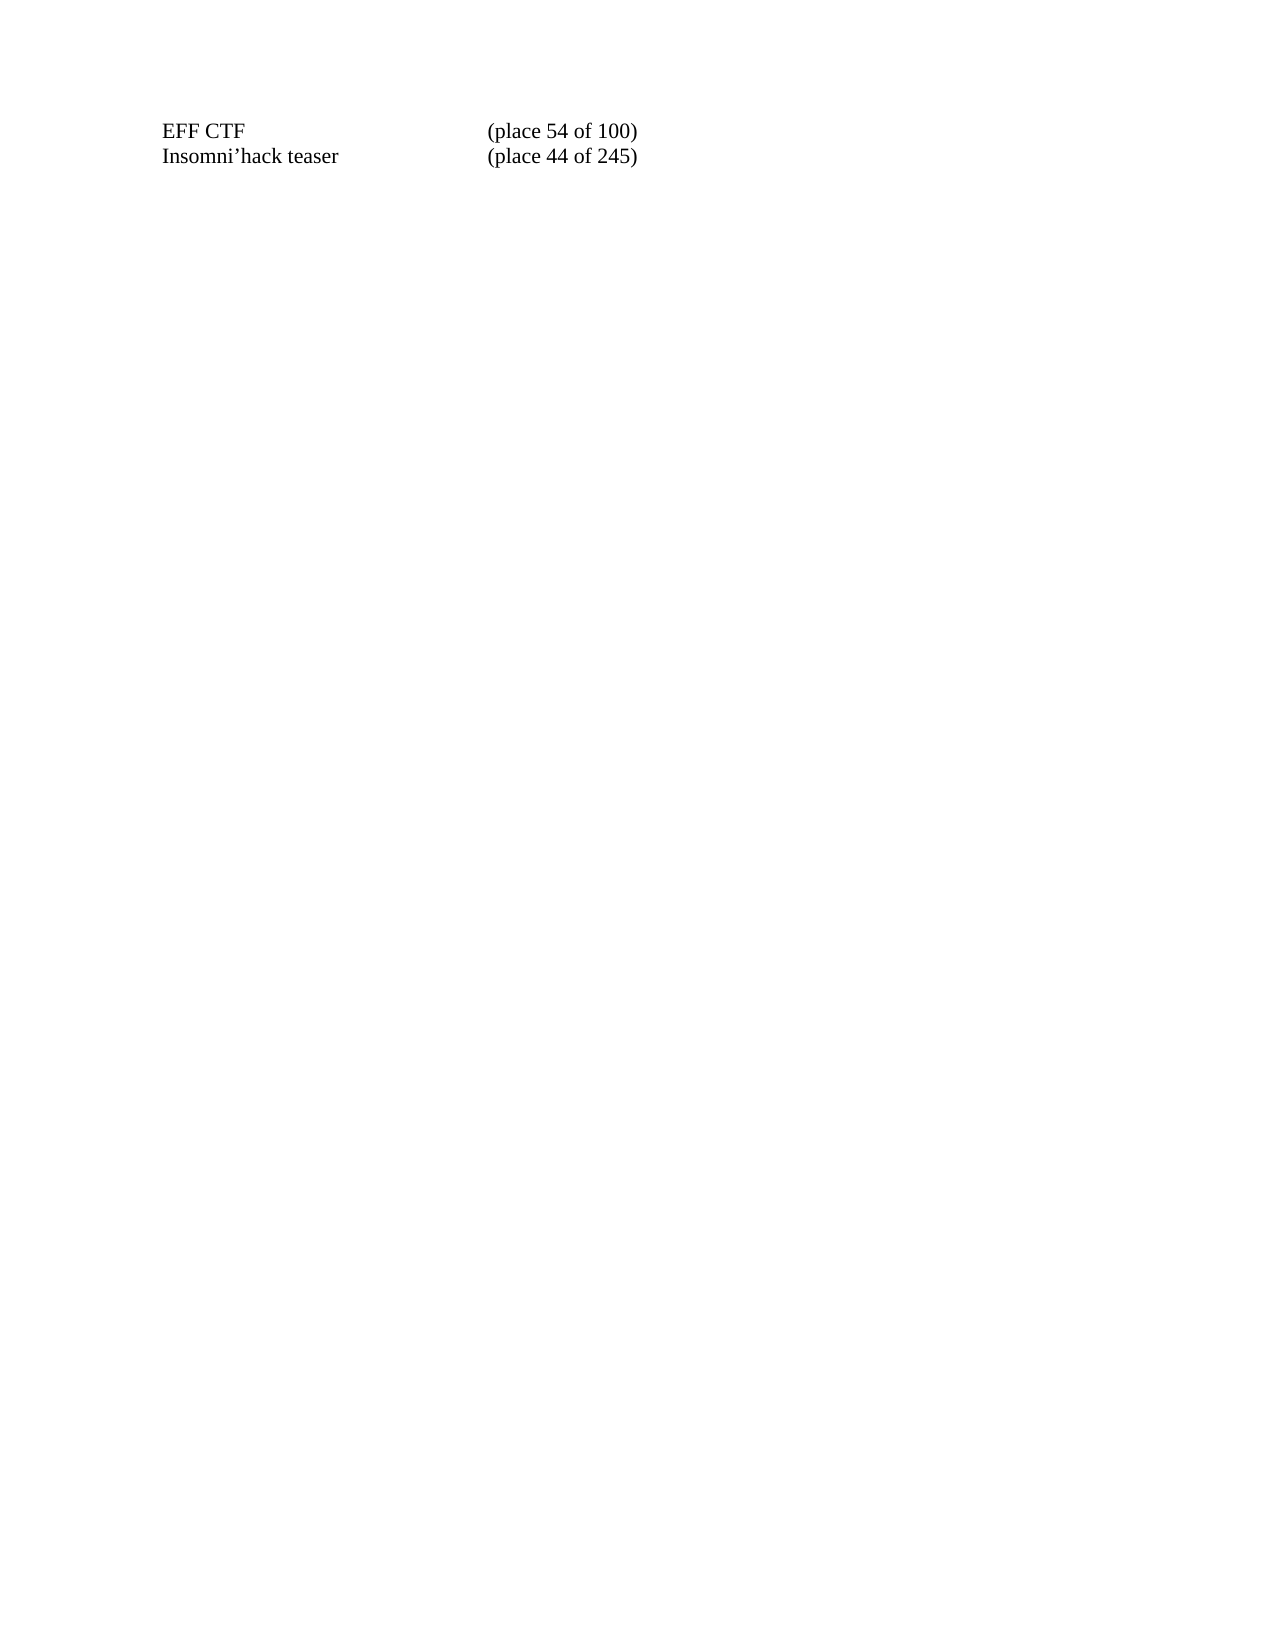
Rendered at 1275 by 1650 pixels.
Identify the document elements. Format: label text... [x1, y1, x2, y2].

text EFF CTF (place 54 of 100) [118, 118, 1157, 143]
text Insomni’hack teaser (place 44 of 245) [118, 143, 1157, 168]
